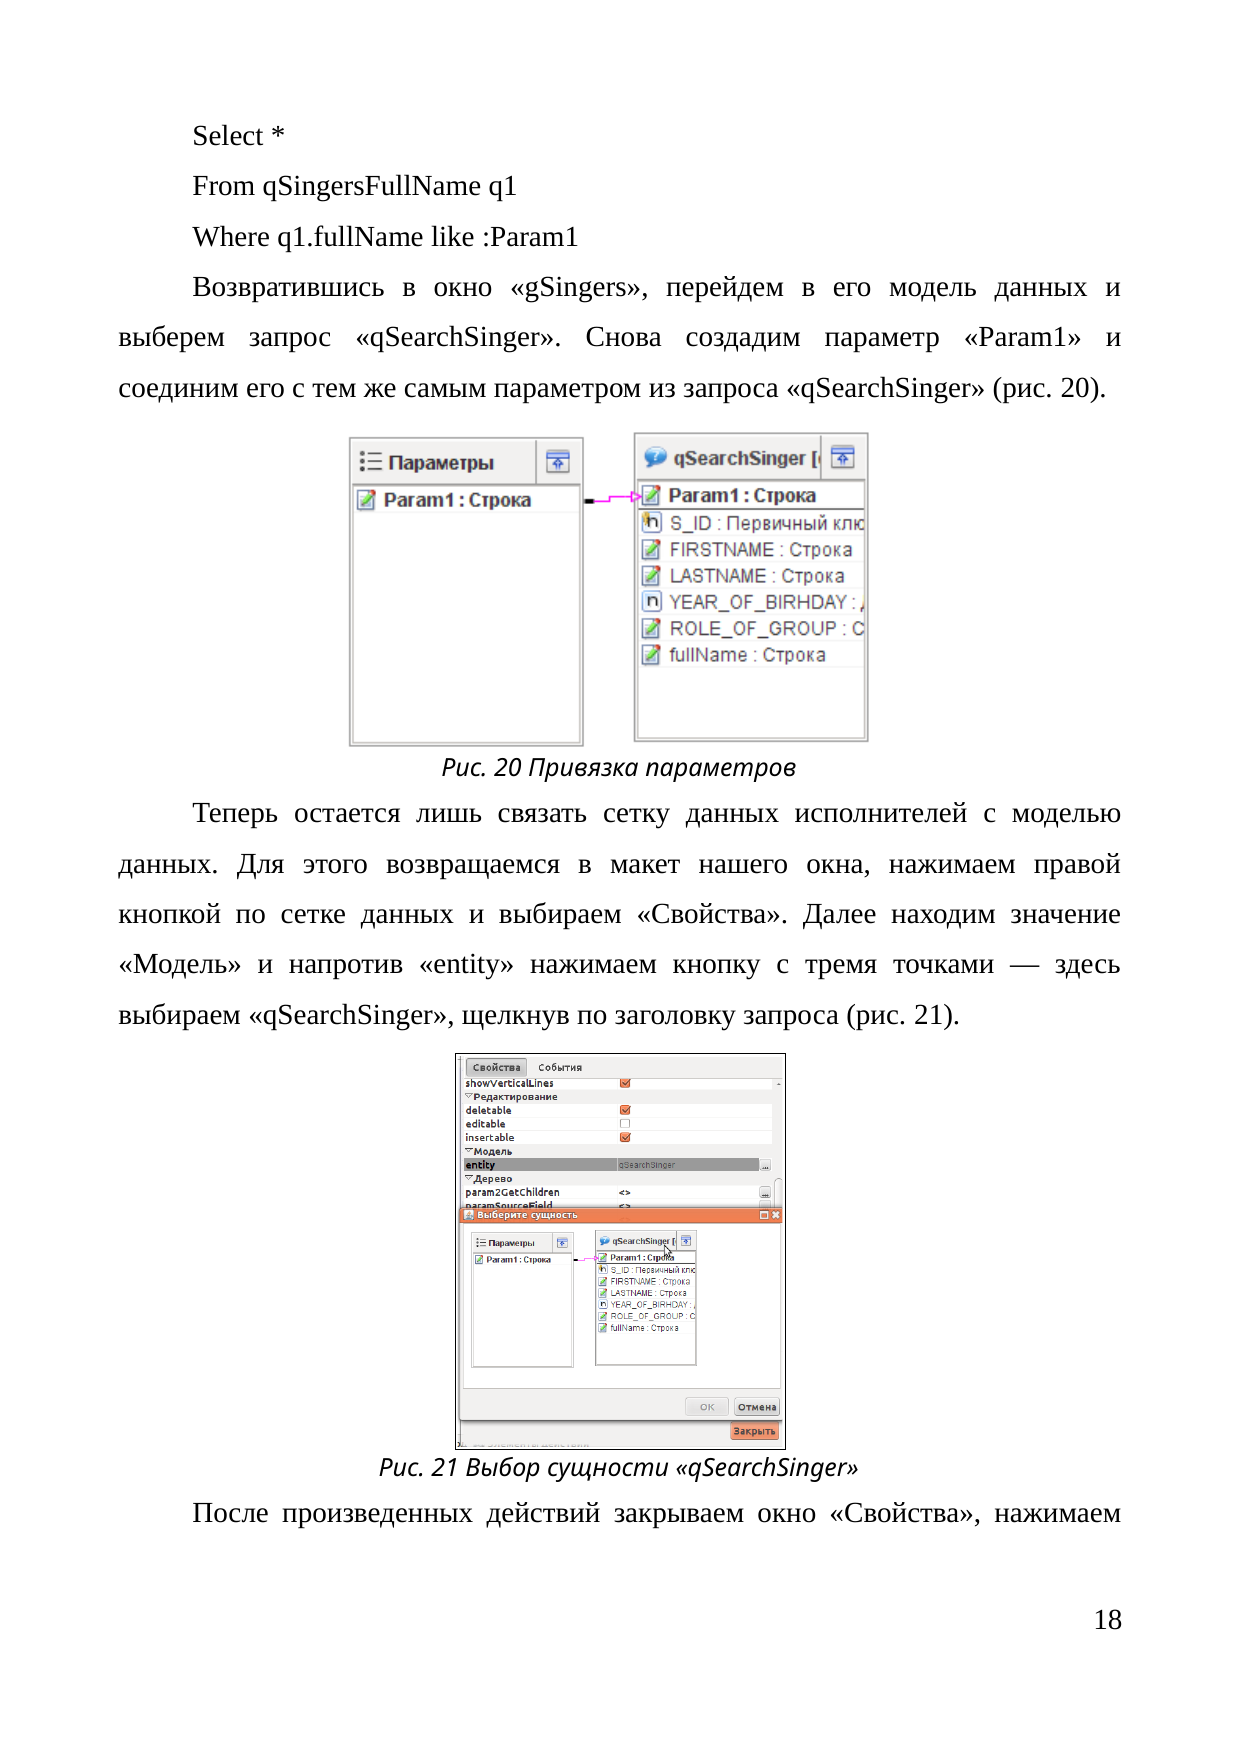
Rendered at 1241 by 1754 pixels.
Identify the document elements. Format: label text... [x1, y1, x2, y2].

table_header Рис. 21 Выбор сущности «qSearchSinger» [118, 1047, 1122, 1496]
text Возвратившись в окно «gSingers», перейдем в его модель данных и выберем запрос «qSearchSinger». Снова создадим параметр «Param1» и соединим его с тем же самым параметром из запроса «qSearchSinger» (рис. 20). [118, 269, 1122, 403]
table_header Рис. 20 Привязка параметров [118, 420, 1122, 796]
text Where q1.fullName like :Param1 [118, 219, 1122, 252]
text После произведенных действий закрываем окно «Свойства», нажимаем [118, 1496, 1122, 1529]
picture [338, 425, 903, 750]
picture [457, 1056, 783, 1447]
text Select * [118, 118, 1122, 152]
text From qSingersFullName q1 [118, 168, 1122, 202]
text Теперь остается лишь связать сетку данных исполнителей с моделью данных. Для этого возвращаемся в макет нашего окна, нажимаем правой кнопкой по сетке данных и выбираем «Свойства». Далее находим значение «Модель» и напротив «entity» нажимаем кнопку с тремя точками — здесь выбираем «qSearchSinger», щелкнув по заголовку запроса (рис. 21). [118, 796, 1122, 1030]
